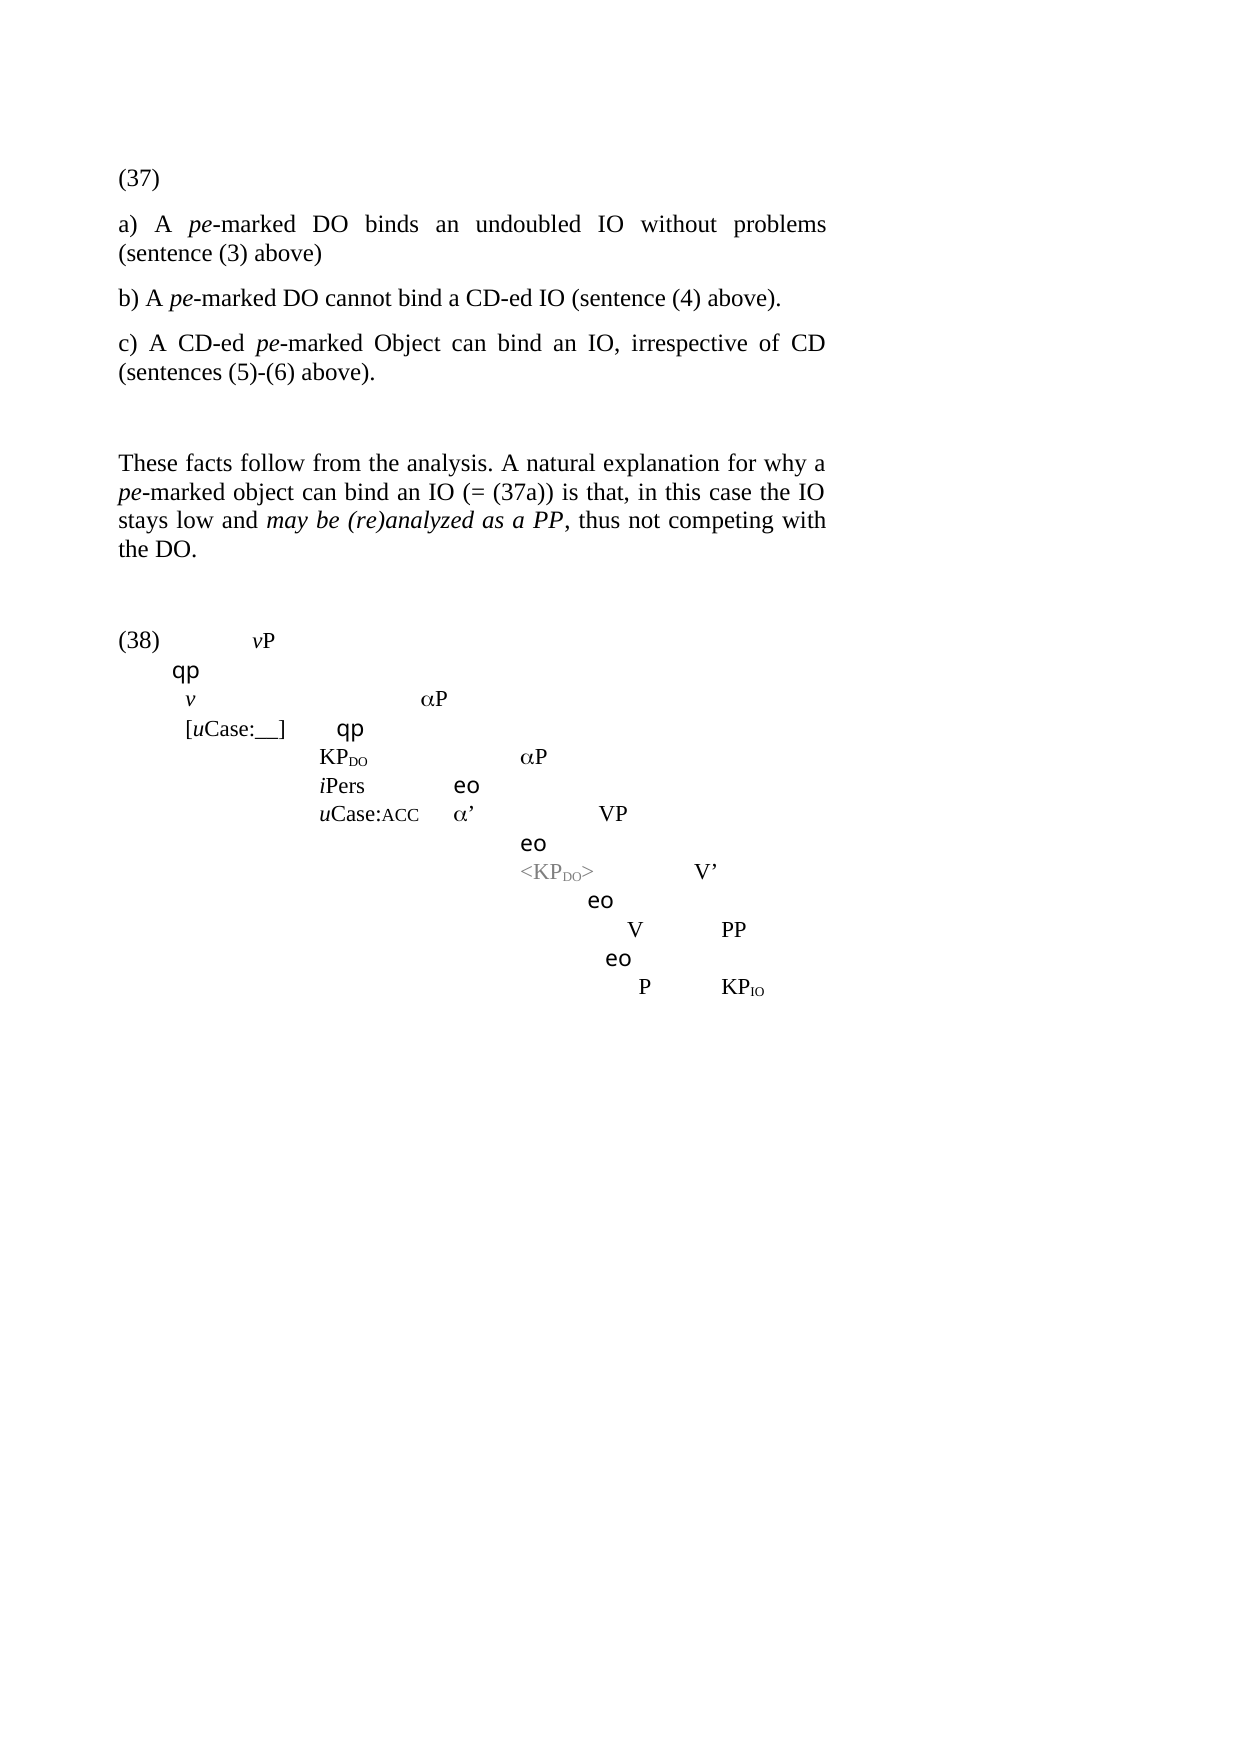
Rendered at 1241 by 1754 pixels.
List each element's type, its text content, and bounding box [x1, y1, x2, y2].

text c) A CD-ed pe-marked Object can bind an IO, irrespective of CD (sentences (5)-(6) above). [118, 328, 827, 386]
text (37) [118, 163, 827, 192]
text P KPIO [118, 973, 827, 999]
text qp [118, 654, 827, 685]
text [uCase:__] qp [118, 712, 827, 743]
text v aP [118, 685, 827, 712]
text b) A pe-marked DO cannot bind a CD-ed IO (sentence (4) above). [118, 283, 827, 312]
text a) A pe-marked DO binds an undoubled IO without problems (sentence (3) above) [118, 209, 827, 266]
text V PP [118, 916, 827, 942]
text uCase:acc a’ VP [118, 800, 827, 827]
text KPDO aP [118, 743, 827, 769]
text <KPDO> V’ [118, 858, 827, 884]
text eo [118, 884, 827, 916]
text (38) vP [118, 625, 827, 654]
text eo [118, 827, 827, 858]
text eo [118, 942, 827, 973]
text iPers eo [118, 769, 827, 800]
text These facts follow from the analysis. A natural explanation for why a pe-marked object can bind an IO (= (37a)) is that, in this case the IO stays low and may be (re)analyzed as a PP, thus not competing with the DO. [118, 448, 827, 563]
